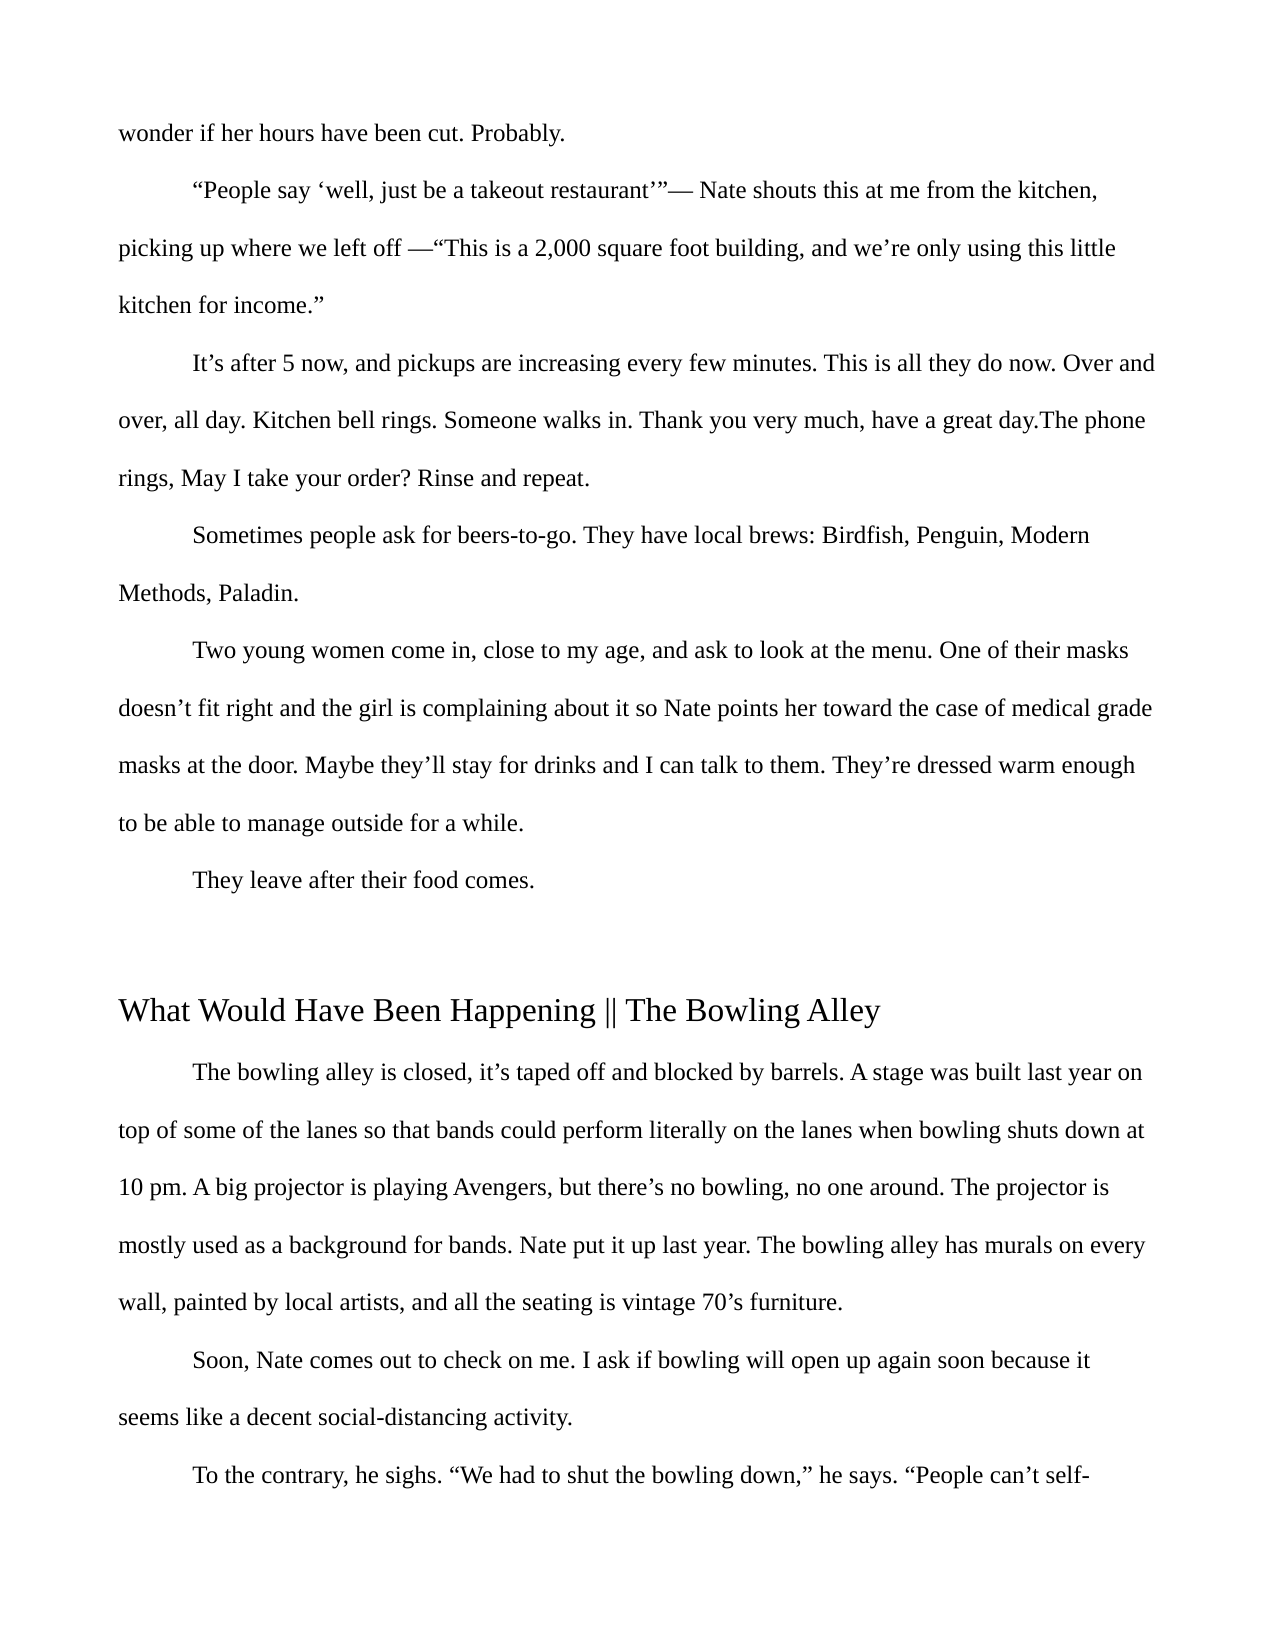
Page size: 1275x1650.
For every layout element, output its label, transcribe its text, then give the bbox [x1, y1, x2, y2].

text wonder if her hours have been cut. Probably. “People say ‘well, just be a takeout restaurant’”— Nate shouts this at me from the kitchen, picking up where we left off —“This is a 2,000 square foot building, and we’re only using this little kitchen for income.” It’s after 5 now, and pickups are increasing every few minutes. This is all they do now. Over and over, all day. Kitchen bell rings. Someone walks in. Thank you very much, have a great day.The phone rings, May I take your order? Rinse and repeat. Sometimes people ask for beers-to-go. They have local brews: Birdfish, Penguin, Modern Methods, Paladin. Two young women come in, close to my age, and ask to look at the menu. One of their masks doesn’t fit right and the girl is complaining about it so Nate points her toward the case of medical grade masks at the door. Maybe they’ll stay for drinks and I can talk to them. They’re dressed warm enough to be able to manage outside for a while. They leave after their food comes. What Would Have Been Happening || The Bowling Alley The bowling alley is closed, it’s taped off and blocked by barrels. A stage was built last year on top of some of the lanes so that bands could perform literally on the lanes when bowling shuts down at 10 pm. A big projector is playing Avengers, but there’s no bowling, no one around. The projector is mostly used as a background for bands. Nate put it up last year. The bowling alley has murals on every wall, painted by local artists, and all the seating is vintage 70’s furniture. Soon, Nate comes out to check on me. I ask if bowling will open up again soon because it seems like a decent social-distancing activity. To the contrary, he sighs. “We had to shut the bowling down,” he says. “People can’t self- [118, 118, 1157, 1488]
